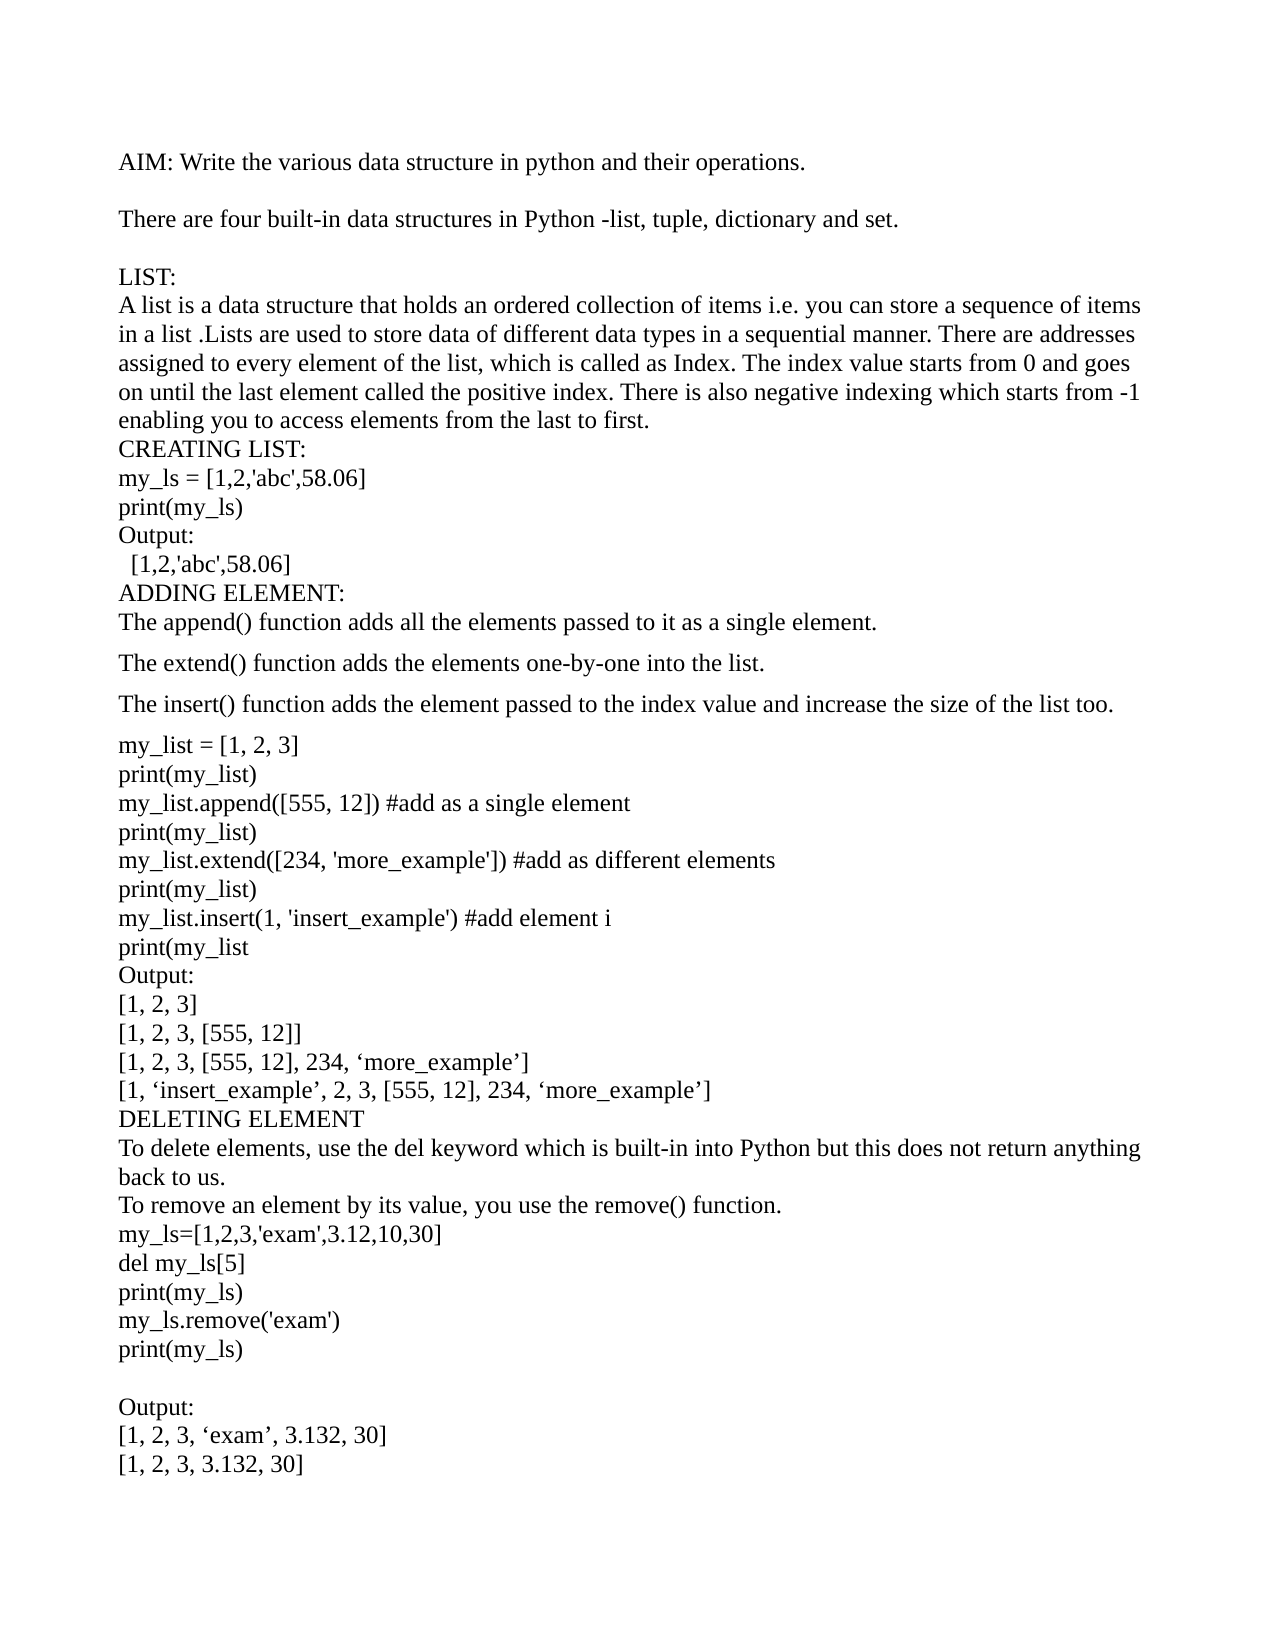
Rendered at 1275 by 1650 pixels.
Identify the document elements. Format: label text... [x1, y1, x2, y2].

text DELETING ELEMENT [118, 1104, 1157, 1133]
text print(my_list [118, 932, 1157, 961]
text To delete elements, use the del keyword which is built-in into Python but this does not return anything back to us. [118, 1133, 1157, 1191]
text print(my_ls) [118, 1277, 1157, 1306]
text A list is a data structure that holds an ordered collection of items i.e. you can store a sequence of items in a list .Lists are used to store data of different data types in a sequential manner. There are addresses assigned to every element of the list, which is called as Index. The index value starts from 0 and goes on until the last element called the positive index. There is also negative indexing which starts from -1 enabling you to access elements from the last to first. [118, 291, 1157, 434]
text Output: [1, 2, 3] [1, 2, 3, [555, 12]] [1, 2, 3, [555, 12], 234, ‘more_example’] [1, ‘insert_example’, 2, 3, [555, 12], 234, ‘more_example’] [118, 961, 1157, 1104]
text my_list.extend([234, 'more_example']) #add as different elements [118, 846, 1157, 874]
text [1,2,'abc',58.06] [118, 549, 1157, 578]
text The insert() function adds the element passed to the index value and increase the size of the list too. [118, 689, 1157, 718]
text The append() function adds all the elements passed to it as a single element. [118, 607, 1157, 636]
text my_list.append([555, 12]) #add as a single element [118, 788, 1157, 817]
text print(my_list) [118, 874, 1157, 903]
text CREATING LIST: [118, 434, 1157, 463]
text my_ls=[1,2,3,'exam',3.12,10,30] [118, 1219, 1157, 1248]
text To remove an element by its value, you use the remove() function. [118, 1191, 1157, 1219]
text print(my_ls) [118, 1334, 1157, 1363]
text print(my_list) [118, 759, 1157, 788]
text print(my_ls) [118, 492, 1157, 521]
text my_list = [1, 2, 3] [118, 731, 1157, 759]
text my_list.insert(1, 'insert_example') #add element i [118, 903, 1157, 932]
text my_ls.remove('exam') [118, 1306, 1157, 1334]
text Output: [118, 521, 1157, 549]
text ADDING ELEMENT: [118, 578, 1157, 607]
text print(my_list) [118, 817, 1157, 846]
text my_ls = [1,2,'abc',58.06] [118, 463, 1157, 492]
text Output: [1, 2, 3, ‘exam’, 3.132, 30] [1, 2, 3, 3.132, 30] [118, 1392, 1157, 1507]
text AIM: Write the various data structure in python and their operations. [118, 147, 1157, 176]
text There are four built-in data structures in Python -list, tuple, dictionary and set. [118, 204, 1157, 233]
text LIST: [118, 262, 1157, 291]
text del my_ls[5] [118, 1248, 1157, 1277]
text The extend() function adds the elements one-by-one into the list. [118, 648, 1157, 677]
